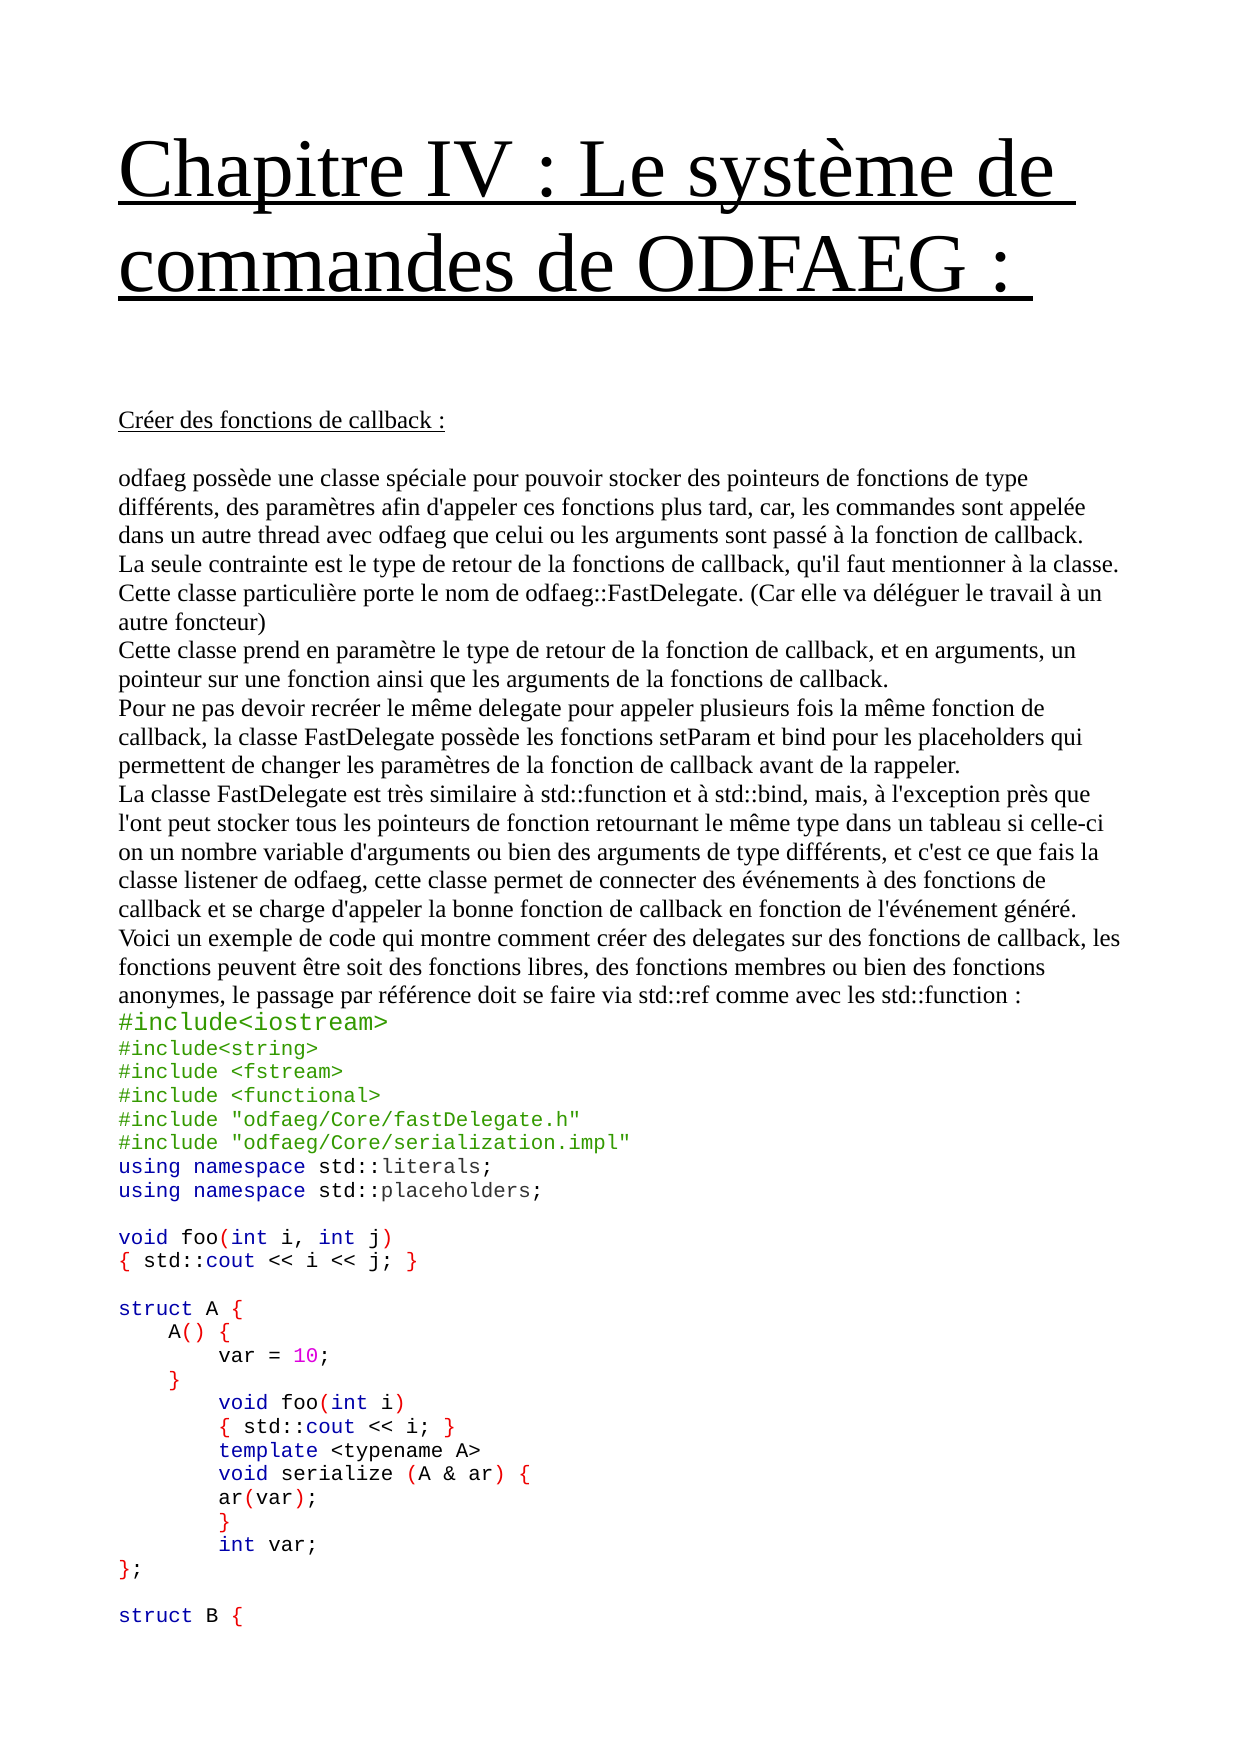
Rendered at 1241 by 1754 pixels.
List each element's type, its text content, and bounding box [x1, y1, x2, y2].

text template <typename A> [118, 1440, 1122, 1463]
text #include <fstream> [118, 1061, 1122, 1085]
text struct B { [118, 1605, 1122, 1629]
text Pour ne pas devoir recréer le même delegate pour appeler plusieurs fois la même fonction de callback, la classe FastDelegate possède les fonctions setParam et bind pour les placeholders qui permettent de changer les paramètres de la fonction de callback avant de la rappeler. [118, 693, 1122, 779]
text Voici un exemple de code qui montre comment créer des delegates sur des fonctions de callback, les fonctions peuvent être soit des fonctions libres, des fonctions membres ou bien des fonctions anonymes, le passage par référence doit se faire via std::ref comme avec les std::function : [118, 923, 1122, 1009]
text #include "odfaeg/Core/serialization.impl" [118, 1132, 1122, 1156]
text Cette classe particulière porte le nom de odfaeg::FastDelegate. (Car elle va déléguer le travail à un autre foncteur) [118, 578, 1122, 636]
text A() { [118, 1321, 1122, 1345]
text ar(var); [118, 1487, 1122, 1511]
text Cette classe prend en paramètre le type de retour de la fonction de callback, et en arguments, un pointeur sur une fonction ainsi que les arguments de la fonctions de callback. [118, 636, 1122, 693]
text } [118, 1369, 1122, 1392]
text La seule contrainte est le type de retour de la fonctions de callback, qu'il faut mentionner à la classe. [118, 549, 1122, 578]
text La classe FastDelegate est très similaire à std::function et à std::bind, mais, à l'exception près que l'ont peut stocker tous les pointeurs de fonction retournant le même type dans un tableau si celle-ci on un nombre variable d'arguments ou bien des arguments de type différents, et c'est ce que fais la classe listener de odfaeg, cette classe permet de connecter des événements à des fonctions de callback et se charge d'appeler la bonne fonction de callback en fonction de l'événement généré. [118, 779, 1122, 923]
text struct A { [118, 1298, 1122, 1321]
text { std::cout << i << j; } [118, 1251, 1122, 1274]
text Créer des fonctions de callback : [118, 406, 1122, 434]
text var = 10; [118, 1345, 1122, 1369]
text #include "odfaeg/Core/fastDelegate.h" [118, 1109, 1122, 1132]
text void foo(int i, int j) [118, 1227, 1122, 1251]
text #include <functional> [118, 1085, 1122, 1109]
text }; [118, 1558, 1122, 1582]
text void serialize (A & ar) { [118, 1463, 1122, 1487]
text using namespace std::placeholders; [118, 1179, 1122, 1203]
text #include<string> [118, 1038, 1122, 1061]
text Chapitre IV : Le système de commandes de ODFAEG : [118, 118, 1122, 310]
text { std::cout << i; } [118, 1416, 1122, 1440]
text #include<iostream> [118, 1009, 1122, 1038]
text } [118, 1511, 1122, 1534]
text using namespace std::literals; [118, 1156, 1122, 1179]
text odfaeg possède une classe spéciale pour pouvoir stocker des pointeurs de fonctions de type différents, des paramètres afin d'appeler ces fonctions plus tard, car, les commandes sont appelée dans un autre thread avec odfaeg que celui ou les arguments sont passé à la fonction de callback. [118, 463, 1122, 549]
text void foo(int i) [118, 1392, 1122, 1416]
text int var; [118, 1534, 1122, 1558]
